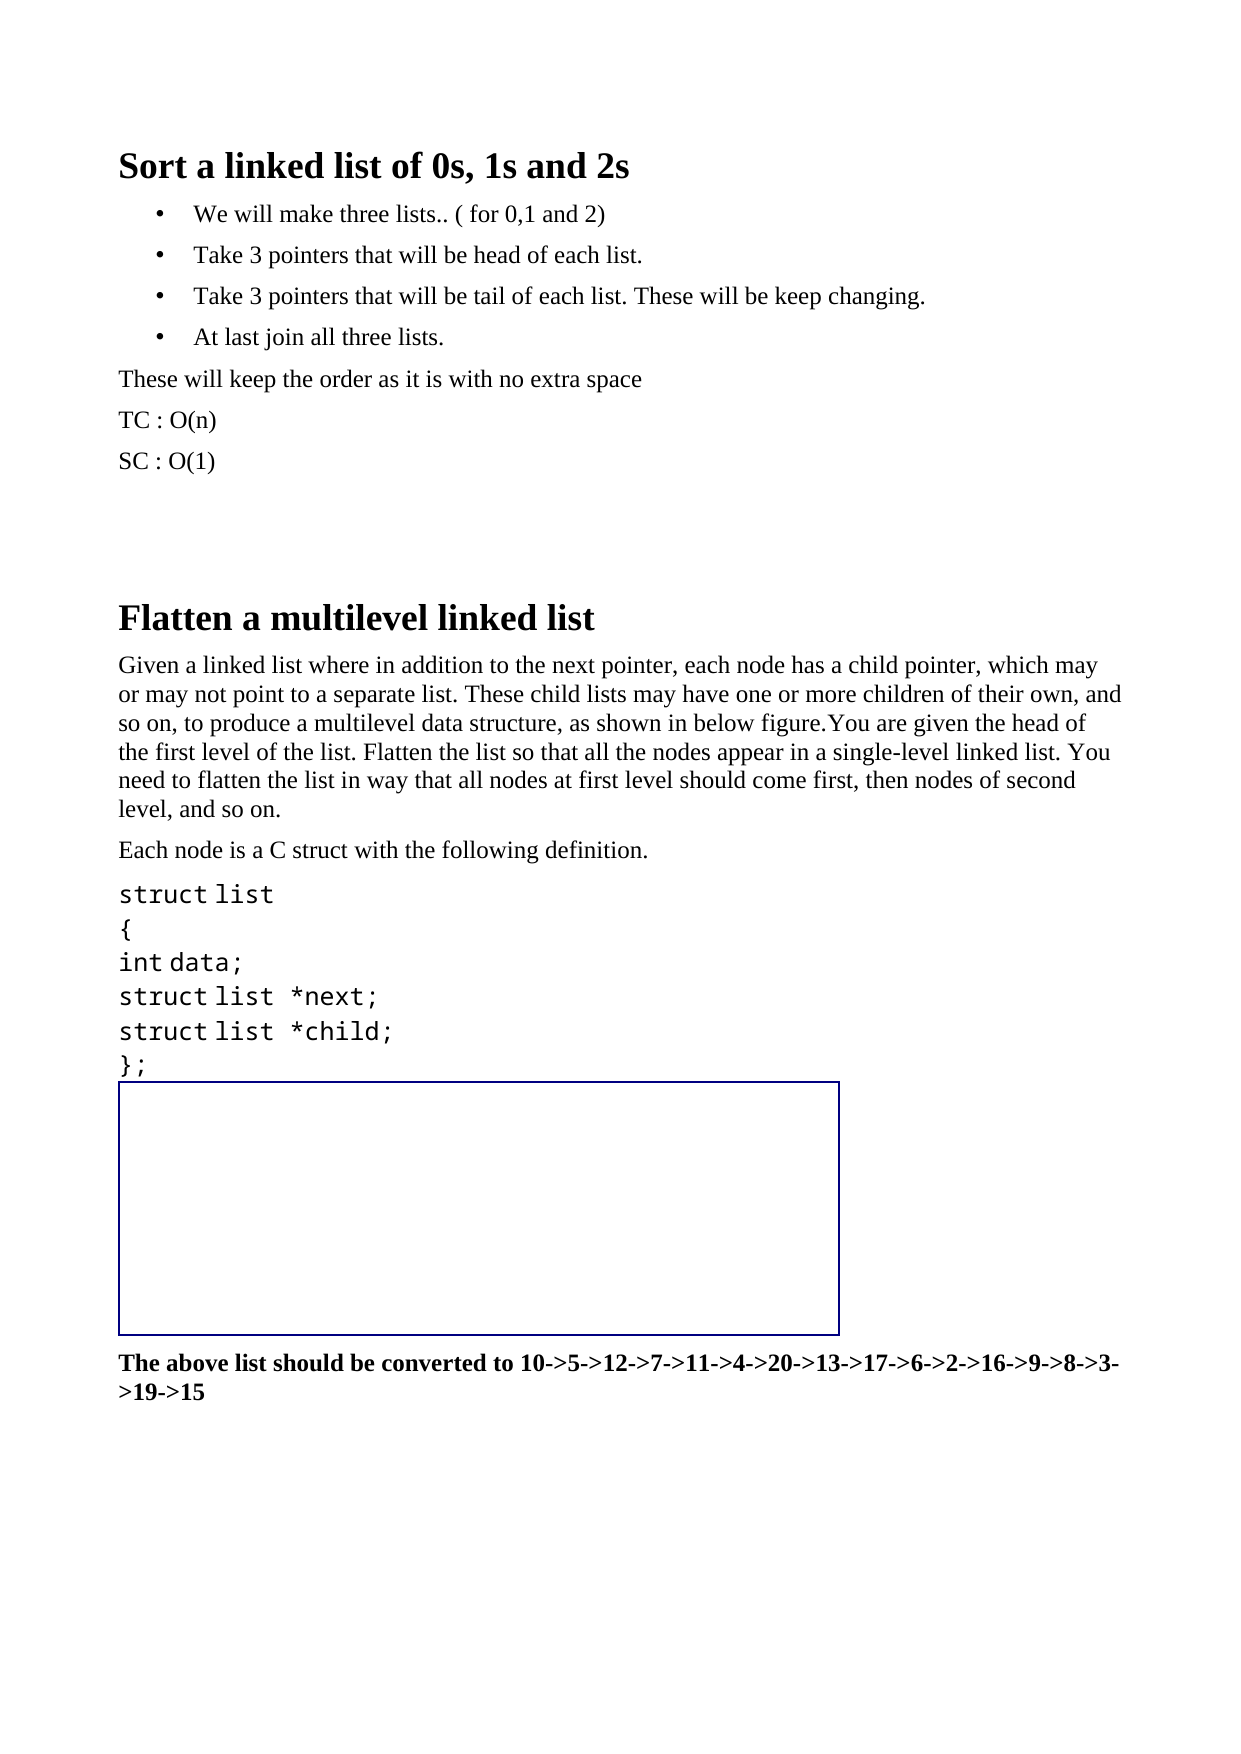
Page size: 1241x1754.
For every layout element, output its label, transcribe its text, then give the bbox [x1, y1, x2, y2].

text The above list should be converted to 10->5->12->7->11->4->20->13->17->6->2->16->9->8->3->19->15 [118, 1348, 1122, 1406]
subtitle Flatten a multilevel linked list [118, 595, 1122, 638]
list Take 3 pointers that will be head of each list. [156, 240, 1122, 269]
list At last join all three lists. [156, 322, 1122, 351]
list We will make three lists.. ( for 0,1 and 2) [156, 199, 1122, 227]
text TC : O(n) [118, 405, 1122, 434]
text Each node is a C struct with the following definition. [118, 836, 1122, 864]
subtitle Sort a linked list of 0s, 1s and 2s [118, 143, 1122, 186]
text These will keep the order as it is with no extra space [118, 364, 1122, 392]
table_header struct list { int data; struct list *next; struct list *child; }; [118, 877, 464, 1081]
list Take 3 pointers that will be tail of each list. These will be keep changing. [156, 281, 1122, 310]
text Given a linked list where in addition to the next pointer, each node has a child pointer, which may or may not point to a separate list. These child lists may have one or more children of their own, and so on, to produce a multilevel data structure, as shown in below figure.You are given the head of the first level of the list. Flatten the list so that all the nodes appear in a single-level linked list. You need to flatten the list in way that all nodes at first level should come first, then nodes of second level, and so on. [118, 651, 1122, 823]
text SC : O(1) [118, 446, 1122, 475]
